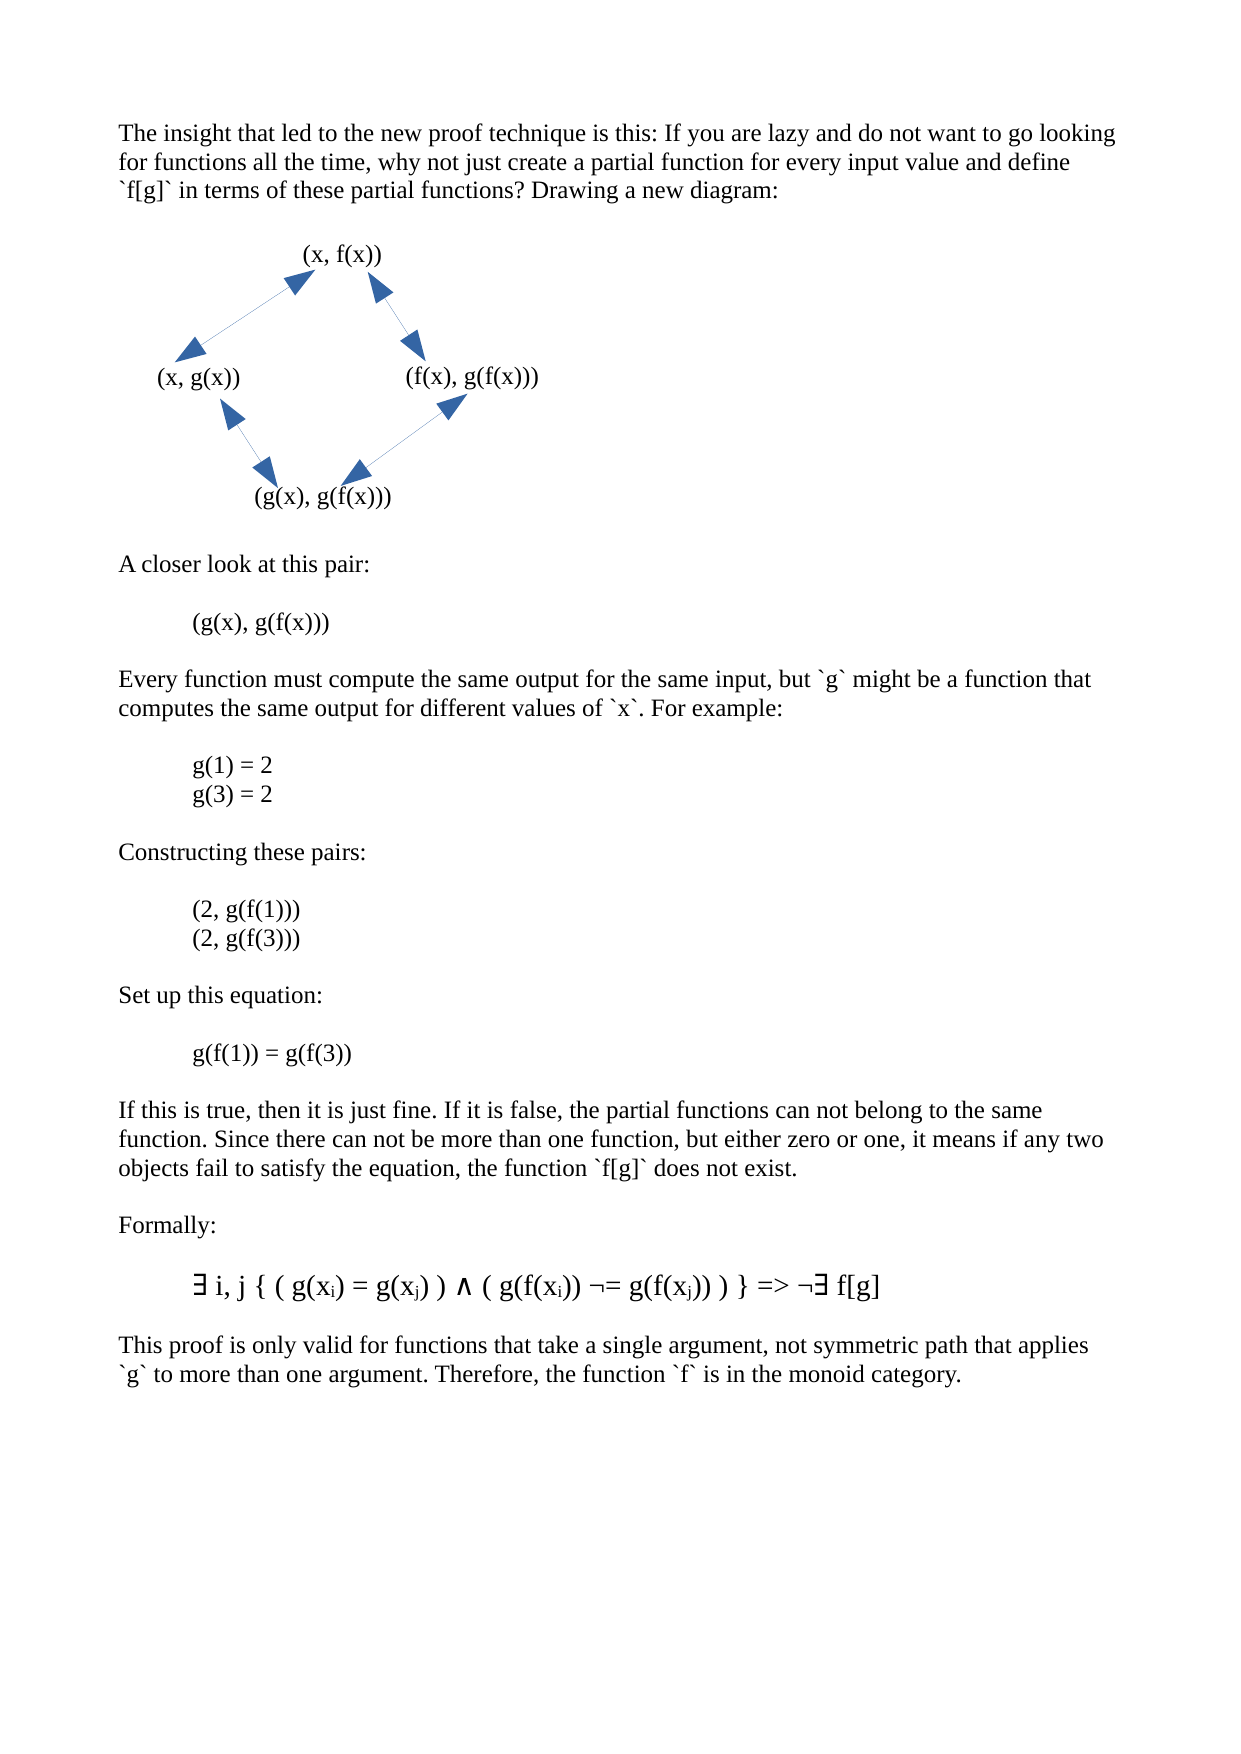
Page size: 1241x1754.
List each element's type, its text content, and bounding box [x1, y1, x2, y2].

text A closer look at this pair: [118, 549, 1122, 578]
text Every function must compute the same output for the same input, but `g` might be a function that computes the same output for different values of `x`. For example: [118, 664, 1122, 722]
text Constructing these pairs: [118, 837, 1122, 866]
text g(3) = 2 [118, 779, 1122, 808]
text (2, g(f(3))) [118, 923, 1122, 952]
text ∃ i, j { ( g(xi) = g(xj) ) ∧ ( g(f(xi)) ¬= g(f(xj)) ) } => ¬∃ f[g] [118, 1268, 1122, 1302]
text Formally: [118, 1211, 1122, 1239]
text g(1) = 2 [118, 751, 1122, 779]
text The insight that led to the new proof technique is this: If you are lazy and do not want to go looking for functions all the time, why not just create a partial function for every input value and define `f[g]` in terms of these partial functions? Drawing a new diagram: [118, 118, 1122, 204]
text g(f(1)) = g(f(3)) [118, 1038, 1122, 1067]
text Set up this equation: [118, 981, 1122, 1009]
text (g(x), g(f(x))) [118, 607, 1122, 636]
text (2, g(f(1))) [118, 894, 1122, 923]
text This proof is only valid for functions that take a single argument, not symmetric path that applies `g` to more than one argument. Therefore, the function `f` is in the monoid category. [118, 1330, 1122, 1388]
text If this is true, then it is just fine. If it is false, the partial functions can not belong to the same function. Since there can not be more than one function, but either zero or one, it means if any two objects fail to satisfy the equation, the function `f[g]` does not exist. [118, 1096, 1122, 1182]
